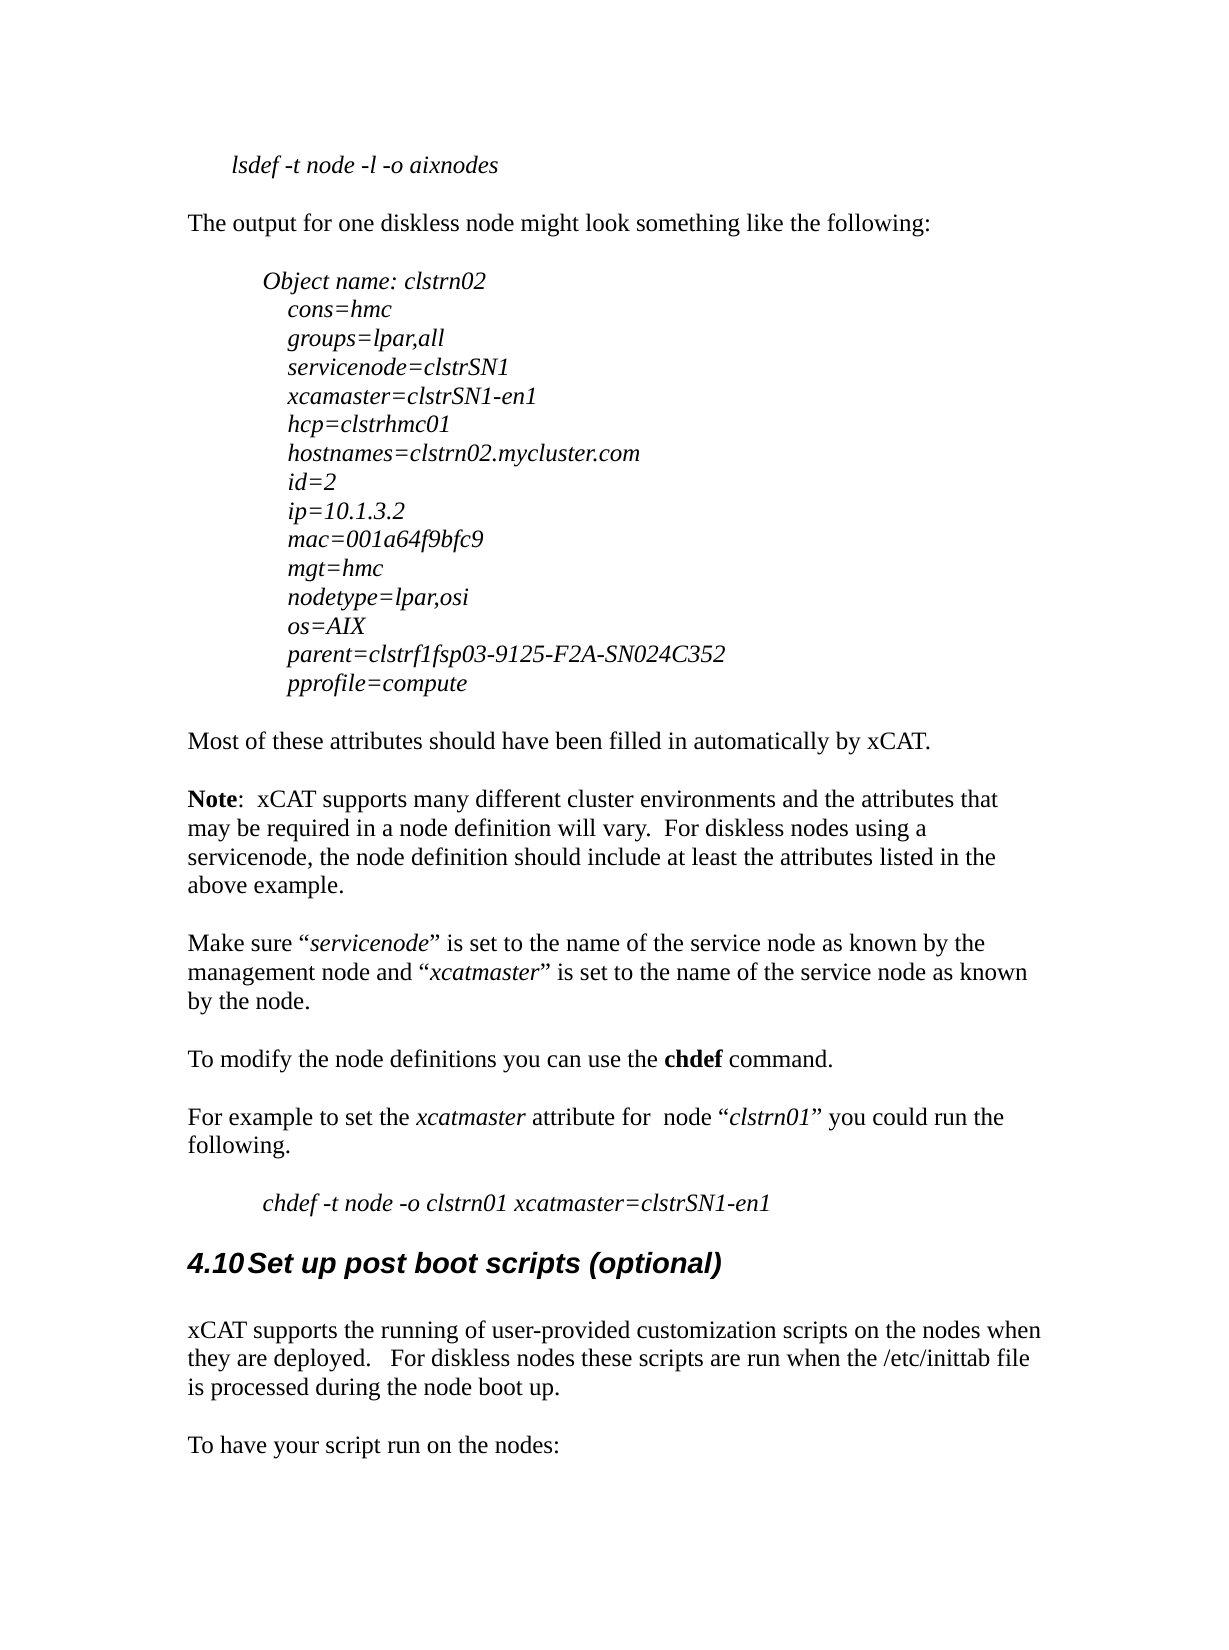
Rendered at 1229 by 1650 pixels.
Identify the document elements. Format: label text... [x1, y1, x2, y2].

text Most of these attributes should have been filled in automatically by xCAT. [187, 726, 1041, 755]
text To have your script run on the nodes: [187, 1430, 1041, 1458]
text chdef -t node -o clstrn01 xcatmaster=clstrSN1-en1 [262, 1188, 1041, 1217]
text parent=clstrf1fsp03-9125-F2A-SN024C352 [262, 639, 1041, 668]
text For example to set the xcatmaster attribute for node “clstrn01” you could run the following. [187, 1102, 1041, 1159]
text os=AIX [262, 611, 1041, 639]
text groups=lpar,all [262, 323, 1041, 352]
text cons=hmc [262, 294, 1041, 323]
text mac=001a64f9bfc9 [262, 524, 1041, 553]
text Object name: clstrn02 [262, 266, 1041, 294]
text lsdef -t node -l -o aixnodes [187, 150, 1041, 179]
text id=2 [262, 467, 1041, 496]
subtitle Set up post boot scripts (optional) [187, 1246, 1041, 1280]
text ip=10.1.3.2 [262, 496, 1041, 524]
text hostnames=clstrn02.mycluster.com [262, 438, 1041, 467]
text To modify the node definitions you can use the chdef command. [187, 1044, 1041, 1072]
text Note: xCAT supports many different cluster environments and the attributes that may be required in a node definition will vary. For diskless nodes using a servicenode, the node definition should include at least the attributes listed in the above example. [187, 784, 1041, 899]
text The output for one diskless node might look something like the following: [187, 208, 1041, 237]
text pprofile=compute [262, 668, 1041, 697]
text mgt=hmc [262, 553, 1041, 582]
text hcp=clstrhmc01 [262, 409, 1041, 438]
text Make sure “servicenode” is set to the name of the service node as known by the management node and “xcatmaster” is set to the name of the service node as known by the node. [187, 928, 1041, 1014]
text xCAT supports the running of user-provided customization scripts on the nodes when they are deployed. For diskless nodes these scripts are run when the /etc/inittab file is processed during the node boot up. [187, 1315, 1041, 1401]
text xcamaster=clstrSN1-en1 [262, 381, 1041, 409]
text nodetype=lpar,osi [262, 582, 1041, 611]
text servicenode=clstrSN1 [262, 352, 1041, 381]
